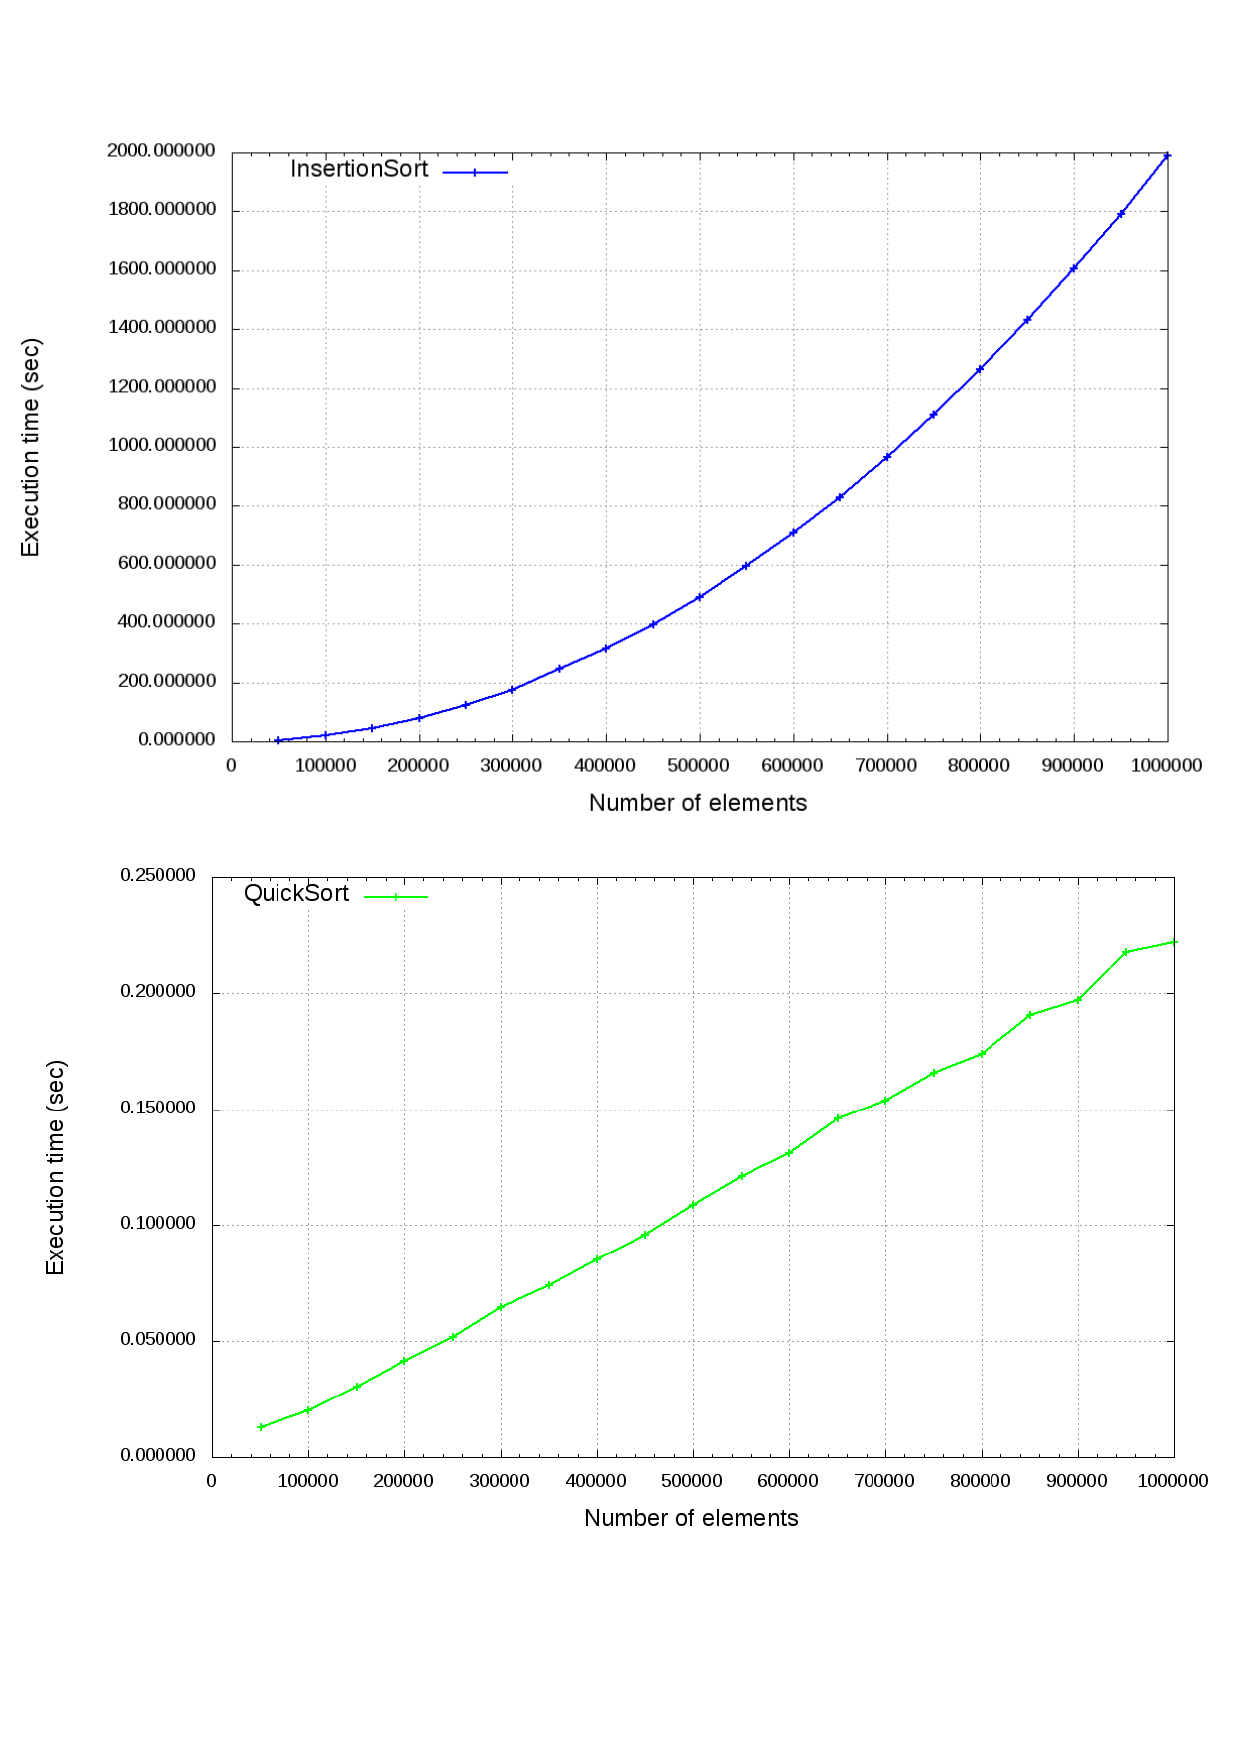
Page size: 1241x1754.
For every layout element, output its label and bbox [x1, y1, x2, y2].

picture [15, 100, 1230, 1540]
